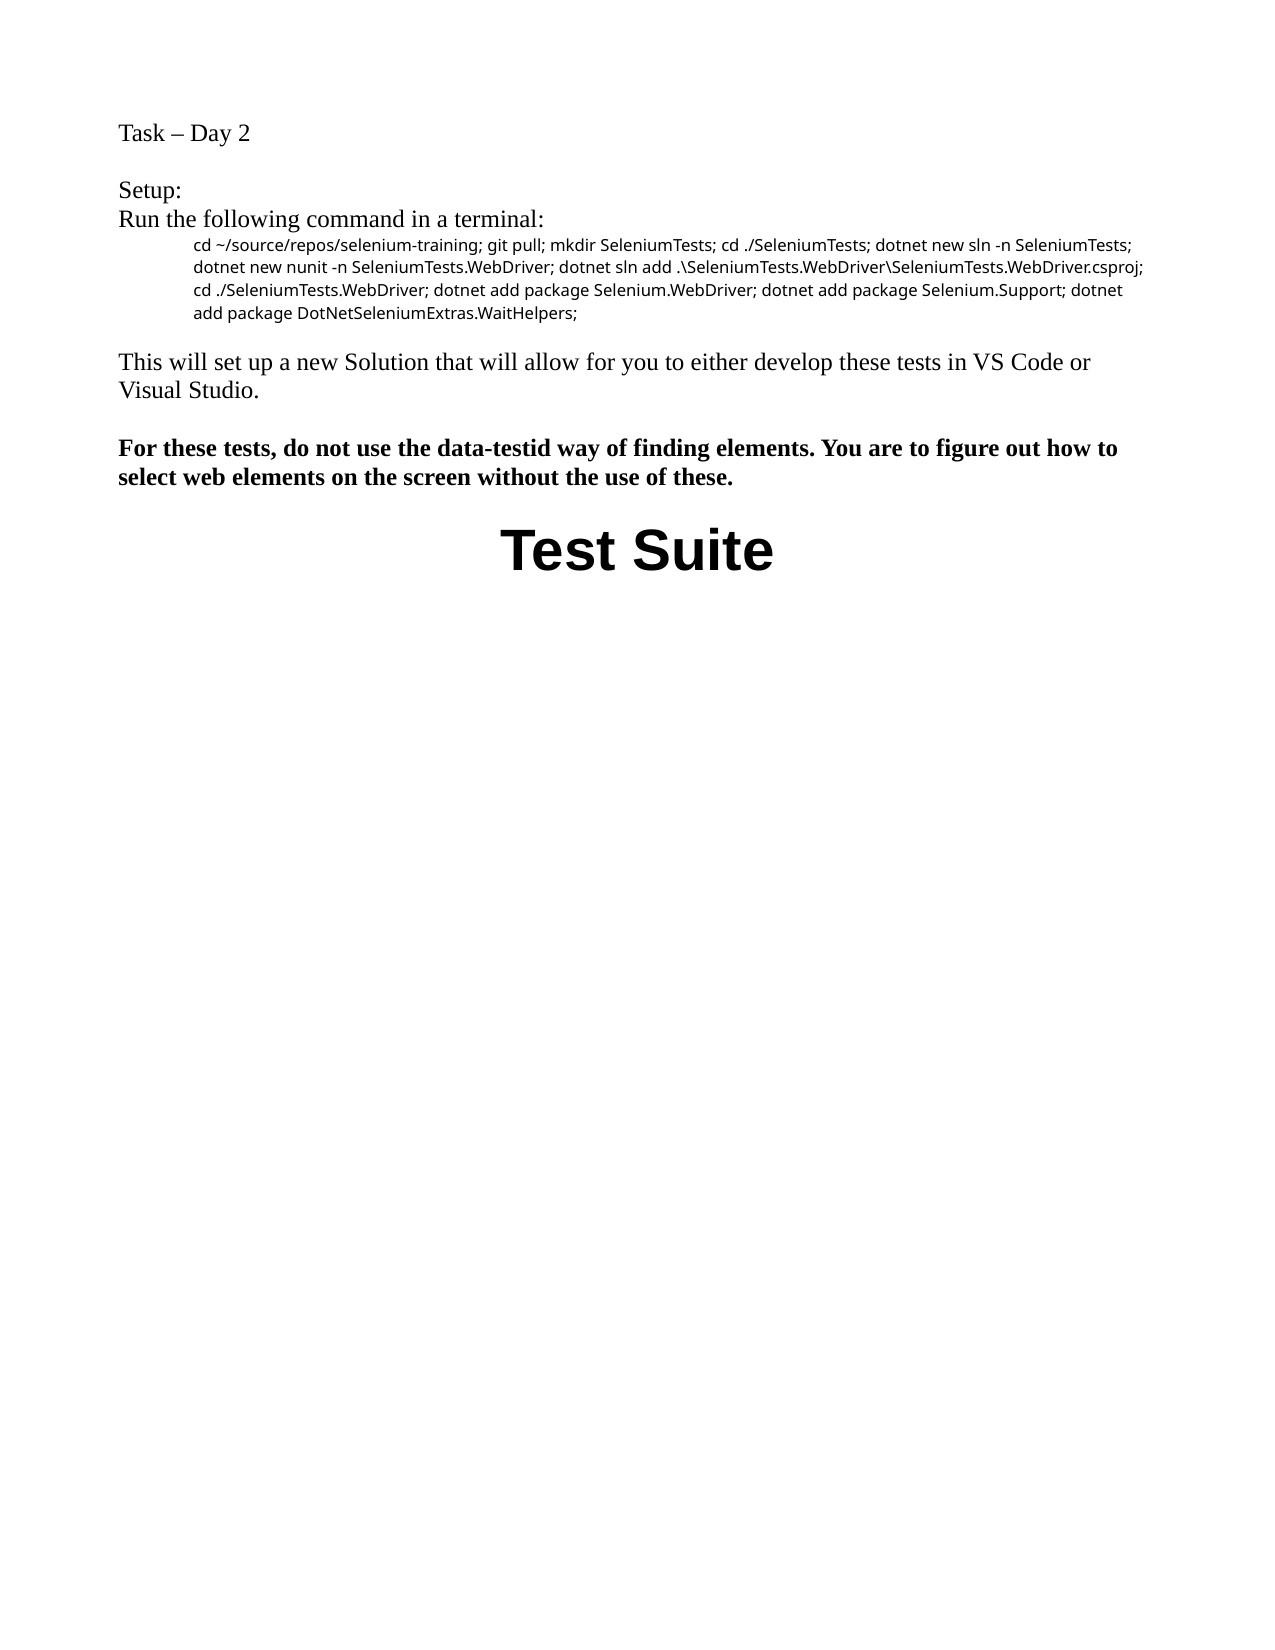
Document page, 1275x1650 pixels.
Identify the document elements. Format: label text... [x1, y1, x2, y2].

text Setup: [118, 176, 1157, 204]
text Run the following command in a terminal: [118, 204, 1157, 233]
text This will set up a new Solution that will allow for you to either develop these tests in VS Code or Visual Studio. [118, 347, 1157, 404]
text For these tests, do not use the data-testid way of finding elements. You are to figure out how to select web elements on the screen without the use of these. [118, 433, 1157, 490]
title Test Suite [118, 515, 1157, 582]
text Task – Day 2 [118, 118, 1157, 147]
list cd ~/source/repos/selenium-training; git pull; mkdir SeleniumTests; cd ./SeleniumTests; dotnet new sln -n SeleniumTests; dotnet new nunit -n SeleniumTests.WebDriver; dotnet sln add .\SeleniumTests.WebDriver\SeleniumTests.WebDriver.csproj; cd ./SeleniumTests.WebDriver; dotnet add package Selenium.WebDriver; dotnet add package Selenium.Support; dotnet add package DotNetSeleniumExtras.WaitHelpers; [156, 233, 1157, 324]
